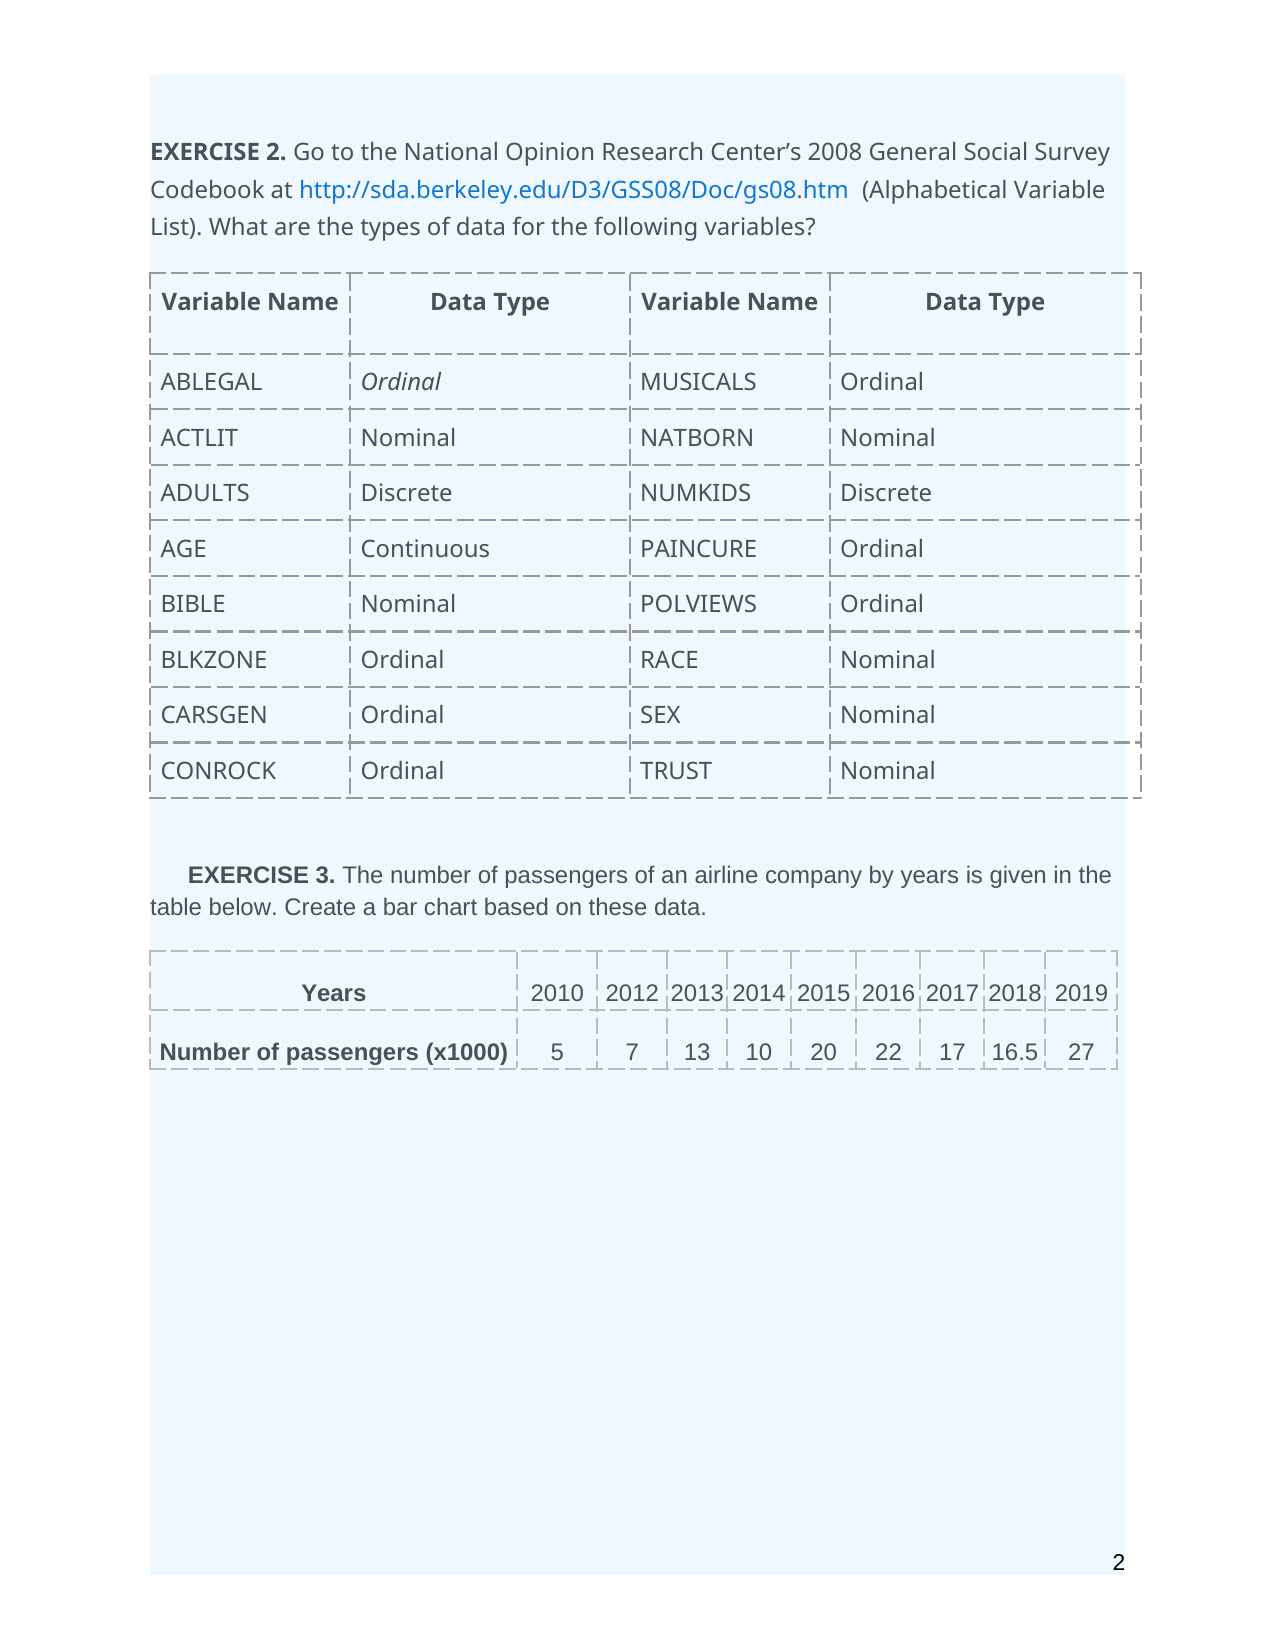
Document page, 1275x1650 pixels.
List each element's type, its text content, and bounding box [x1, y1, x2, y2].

table_cell Ordinal [350, 353, 629, 408]
table_header Variable Name [630, 272, 829, 353]
table_cell 10 [727, 1009, 791, 1067]
table_cell 22 [856, 1009, 920, 1067]
table_cell Ordinal [350, 741, 629, 797]
table_cell Ordinal [830, 353, 1141, 408]
table_cell Ordinal [830, 519, 1141, 575]
table_cell 20 [791, 1009, 856, 1067]
table_cell Nominal [350, 408, 629, 464]
table_header Variable Name [150, 272, 350, 353]
table_header Years [150, 950, 517, 1008]
table_cell Nominal [350, 575, 629, 630]
table_cell Number of passengers (x1000) [150, 1009, 517, 1067]
table_cell SEX [630, 686, 829, 741]
table_header Data Type [830, 272, 1141, 353]
table_cell Nominal [830, 741, 1141, 797]
table_cell RACE [630, 630, 829, 686]
table_header 2016 [856, 950, 920, 1008]
table_cell Discrete [830, 464, 1141, 519]
table_header 2019 [1045, 950, 1117, 1008]
table_header 2014 [727, 950, 791, 1008]
table_cell TRUST [630, 741, 829, 797]
table_cell NUMKIDS [630, 464, 829, 519]
table_cell 17 [920, 1009, 984, 1067]
table_cell Nominal [830, 408, 1141, 464]
table_cell 16.5 [984, 1009, 1045, 1067]
table_cell 27 [1045, 1009, 1117, 1067]
table_cell CARSGEN [150, 686, 350, 741]
table_cell CONROCK [150, 741, 350, 797]
table_cell Nominal [830, 630, 1141, 686]
table_cell Nominal [830, 686, 1141, 741]
table_cell BLKZONE [150, 630, 350, 686]
table_header 2018 [984, 950, 1045, 1008]
text EXERCISE 3. The number of passengers of an airline company by years is given in the table below. Create a bar chart based on these data. [150, 856, 1125, 921]
table_cell MUSICALS [630, 353, 829, 408]
table_header Data Type [350, 272, 629, 353]
table_header 2012 [597, 950, 667, 1008]
table_cell ADULTS [150, 464, 350, 519]
table_cell Ordinal [830, 575, 1141, 630]
table_cell 13 [667, 1009, 727, 1067]
table_cell Ordinal [350, 686, 629, 741]
table_header 2013 [667, 950, 727, 1008]
table_cell ACTLIT [150, 408, 350, 464]
table_header 2017 [920, 950, 984, 1008]
table_cell 7 [597, 1009, 667, 1067]
table_cell PAINCURE [630, 519, 829, 575]
table_cell Continuous [350, 519, 629, 575]
table_header 2015 [791, 950, 856, 1008]
table_cell AGE [150, 519, 350, 575]
table_cell Discrete [350, 464, 629, 519]
table_cell ABLEGAL [150, 353, 350, 408]
table_cell 5 [517, 1009, 597, 1067]
table_cell POLVIEWS [630, 575, 829, 630]
table_header 2010 [517, 950, 597, 1008]
text EXERCISE 2. Go to the National Opinion Research Center’s 2008 General Social Survey Codebook at http://sda.berkeley.edu/D3/GSS08/Doc/gs08.htm (Alphabetical Variable List). What are the types of data for the following variables? [150, 135, 1125, 242]
table_cell Ordinal [350, 630, 629, 686]
table_cell BIBLE [150, 575, 350, 630]
table_cell NATBORN [630, 408, 829, 464]
